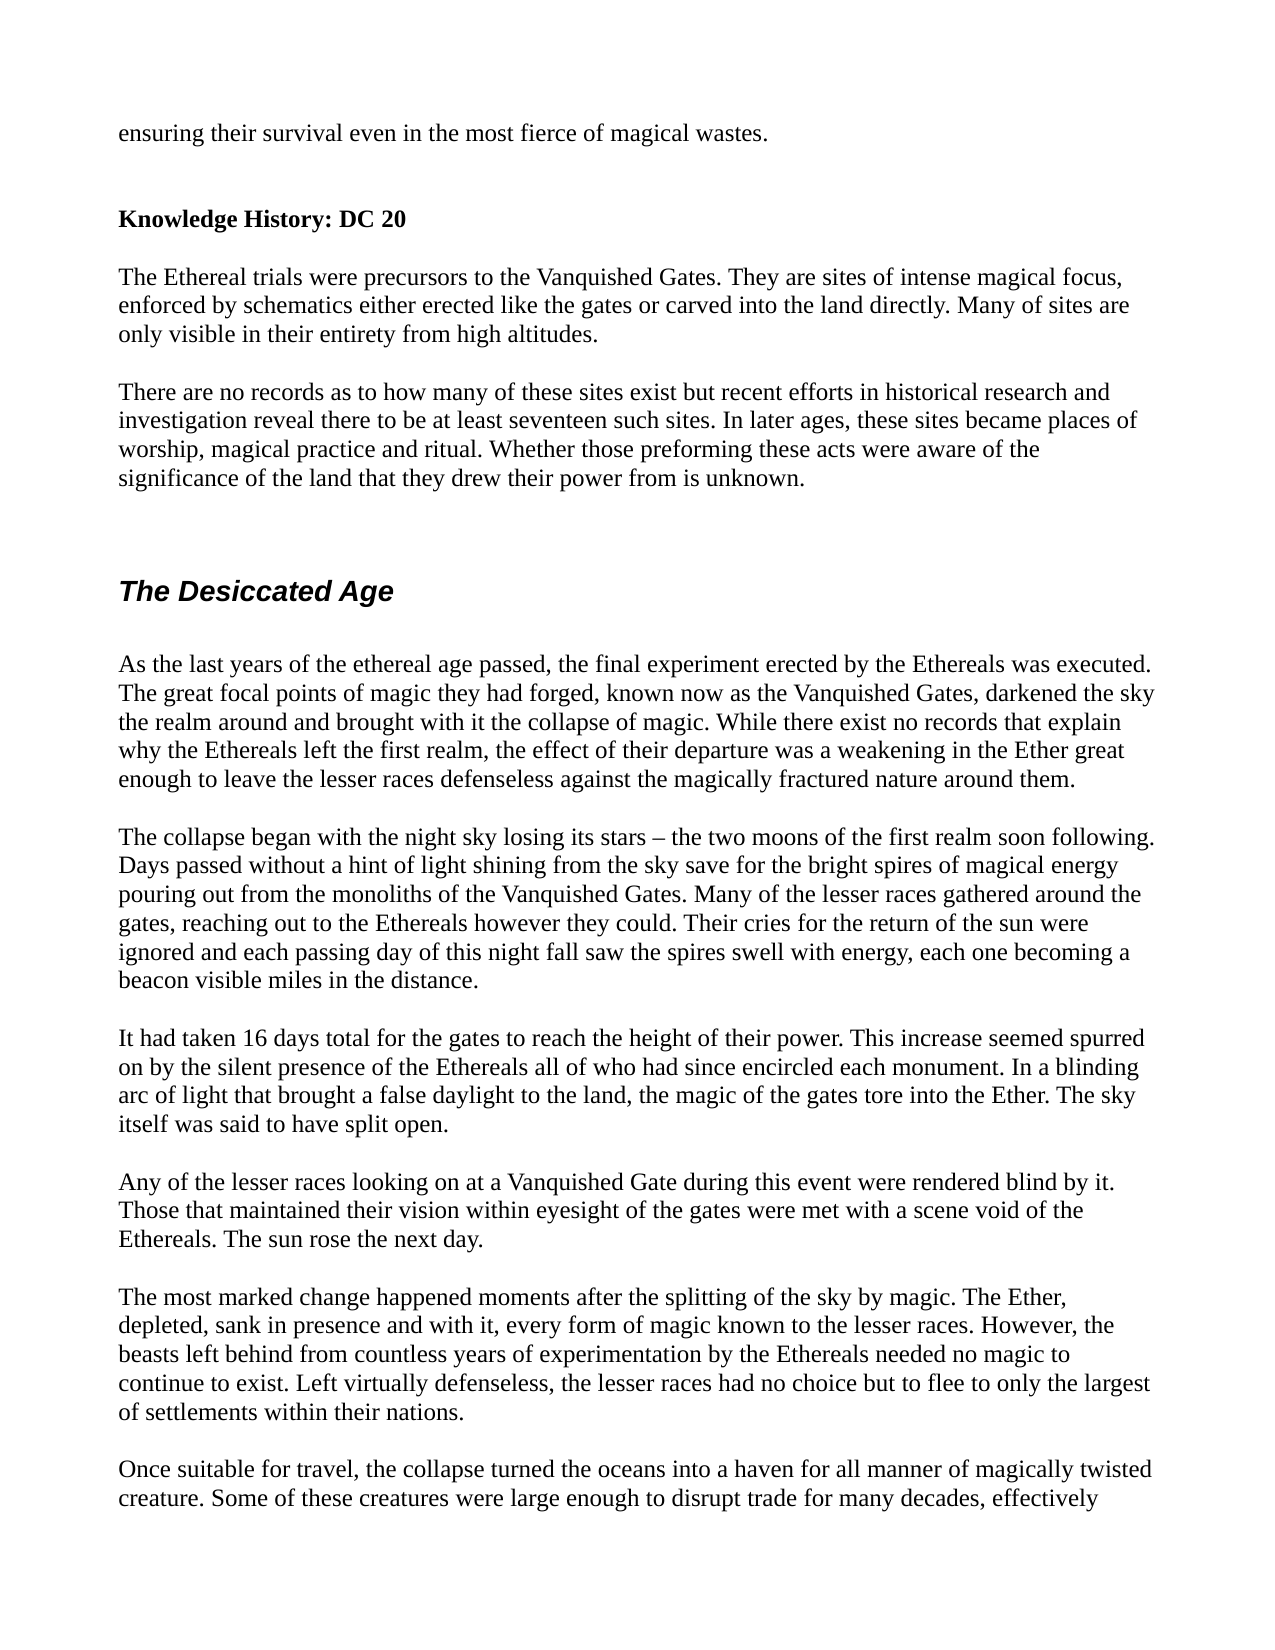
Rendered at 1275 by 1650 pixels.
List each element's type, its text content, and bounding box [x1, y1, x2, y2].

text Any of the lesser races looking on at a Vanquished Gate during this event were rendered blind by it. Those that maintained their vision within eyesight of the gates were met with a scene void of the Ethereals. The sun rose the next day. [118, 1167, 1157, 1253]
subtitle The Desiccated Age [118, 574, 1157, 608]
text Knowledge History: DC 20 [118, 204, 1157, 233]
text The most marked change happened moments after the splitting of the sky by magic. The Ether, depleted, sank in presence and with it, every form of magic known to the lesser races. However, the beasts left behind from countless years of experimentation by the Ethereals needed no magic to continue to exist. Left virtually defenseless, the lesser races had no choice but to flee to only the largest of settlements within their nations. [118, 1282, 1157, 1425]
text It had taken 16 days total for the gates to reach the height of their power. This increase seemed spurred on by the silent presence of the Ethereals all of who had since encircled each monument. In a blinding arc of light that brought a false daylight to the land, the magic of the gates tore into the Ether. The sky itself was said to have split open. [118, 1023, 1157, 1138]
text ensuring their survival even in the most fierce of magical wastes. [118, 118, 1157, 147]
text As the last years of the ethereal age passed, the final experiment erected by the Ethereals was executed. The great focal points of magic they had forged, known now as the Vanquished Gates, darkened the sky the realm around and brought with it the collapse of magic. While there exist no records that explain why the Ethereals left the first realm, the effect of their departure was a weakening in the Ether great enough to leave the lesser races defenseless against the magically fractured nature around them. [118, 649, 1157, 793]
text There are no records as to how many of these sites exist but recent efforts in historical research and investigation reveal there to be at least seventeen such sites. In later ages, these sites became places of worship, magical practice and ritual. Whether those preforming these acts were aware of the significance of the land that they drew their power from is unknown. [118, 377, 1157, 492]
text The collapse began with the night sky losing its stars – the two moons of the first realm soon following. Days passed without a hint of light shining from the sky save for the bright spires of magical energy pouring out from the monoliths of the Vanquished Gates. Many of the lesser races gathered around the gates, reaching out to the Ethereals however they could. Their cries for the return of the sun were ignored and each passing day of this night fall saw the spires swell with energy, each one becoming a beacon visible miles in the distance. [118, 822, 1157, 994]
text The Ethereal trials were precursors to the Vanquished Gates. They are sites of intense magical focus, enforced by schematics either erected like the gates or carved into the land directly. Many of sites are only visible in their entirety from high altitudes. [118, 262, 1157, 348]
text Once suitable for travel, the collapse turned the oceans into a haven for all manner of magically twisted creature. Some of these creatures were large enough to disrupt trade for many decades, effectively [118, 1454, 1157, 1512]
